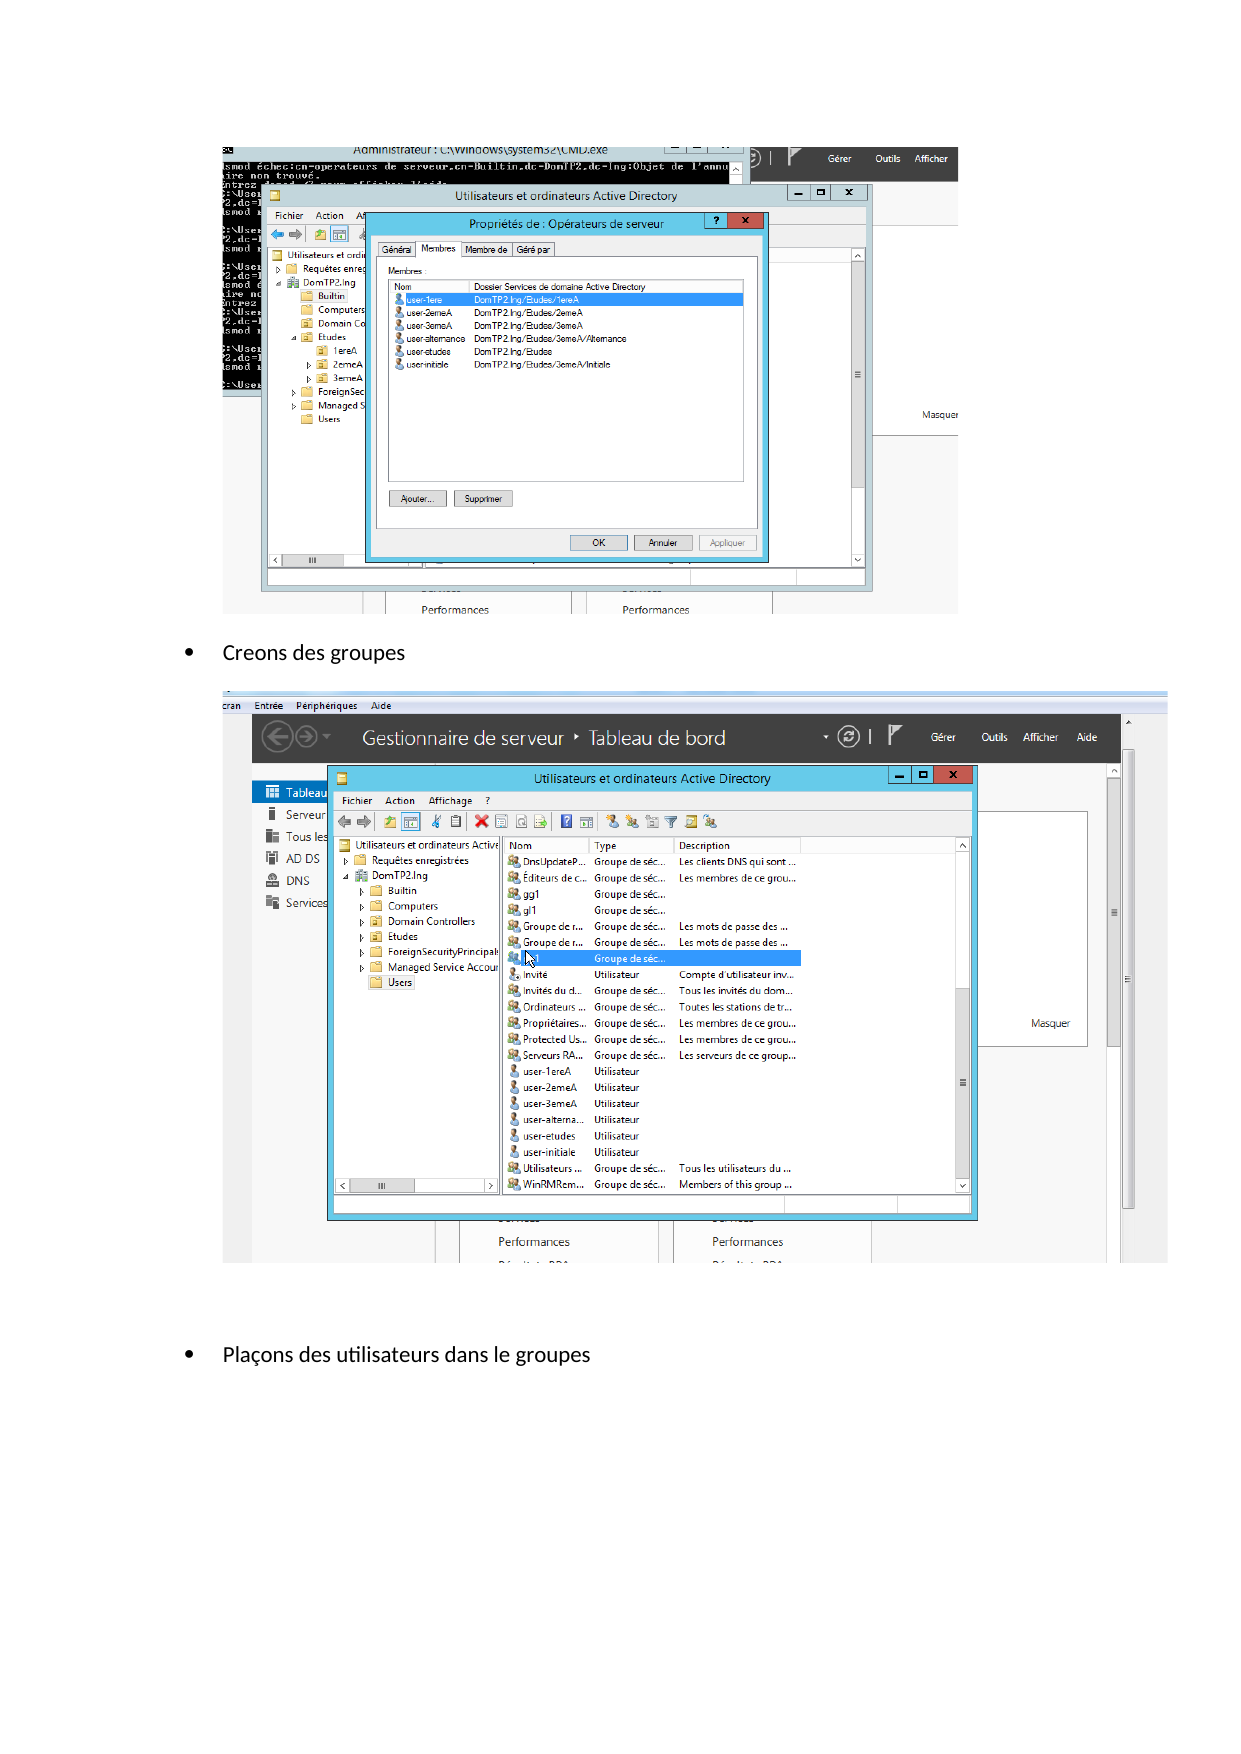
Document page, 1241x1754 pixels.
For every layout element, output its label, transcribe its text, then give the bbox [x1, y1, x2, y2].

list Creons des groupes [185, 638, 1093, 666]
list Plaçons des utilisateurs dans le groupes [185, 1341, 1093, 1368]
